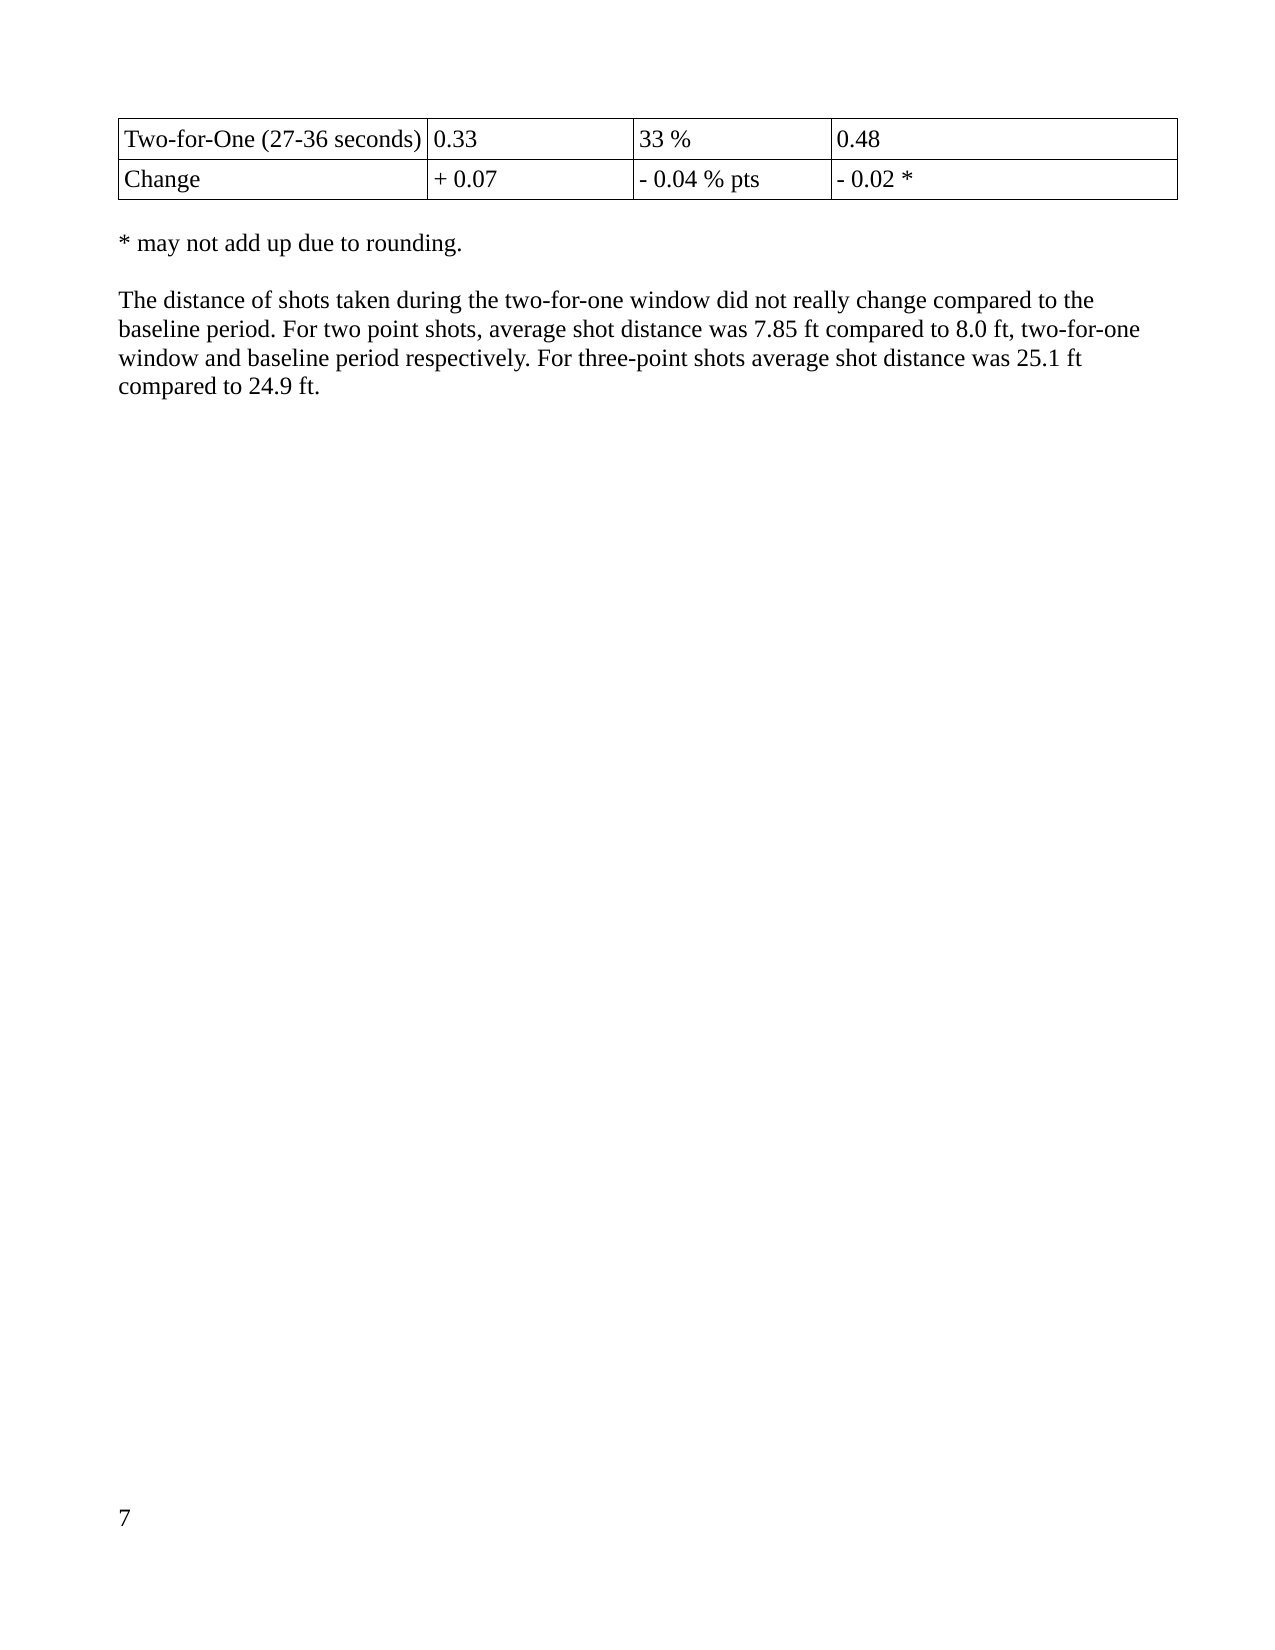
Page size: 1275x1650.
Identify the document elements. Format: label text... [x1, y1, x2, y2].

table_cell Change [119, 160, 427, 199]
text The distance of shots taken during the two-for-one window did not really change compared to the baseline period. For two point shots, average shot distance was 7.85 ft compared to 8.0 ft, two-for-one window and baseline period respectively. For three-point shots average shot distance was 25.1 ft compared to 24.9 ft. [118, 285, 1157, 400]
table_cell 0.33 [428, 119, 633, 158]
table_cell + 0.07 [428, 160, 633, 199]
text * may not add up due to rounding. [118, 228, 1157, 256]
table_cell - 0.04 % pts [634, 160, 831, 199]
table_cell 0.48 [832, 119, 1177, 158]
table_cell - 0.02 * [832, 160, 1177, 199]
table_cell 33 % [634, 119, 831, 158]
table_cell Two-for-One (27-36 seconds) [119, 119, 427, 158]
